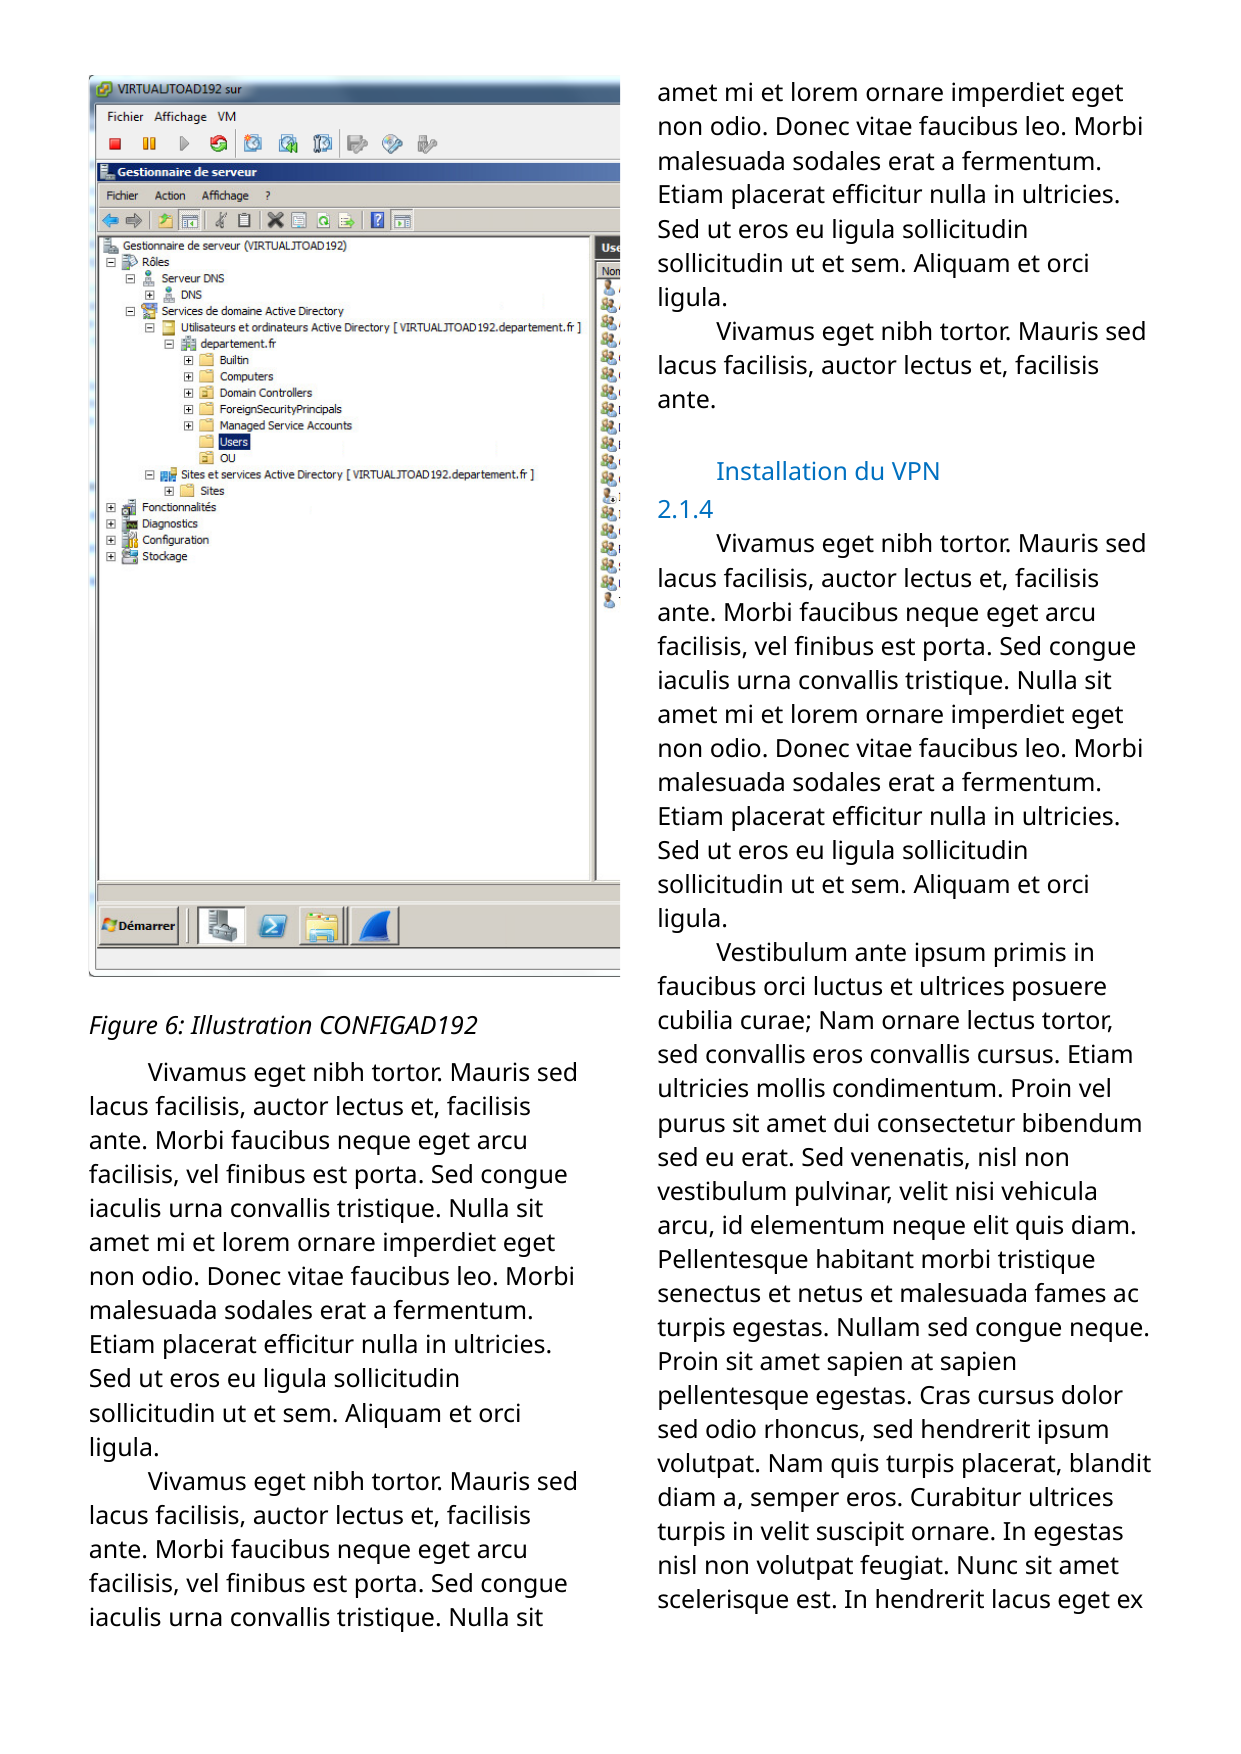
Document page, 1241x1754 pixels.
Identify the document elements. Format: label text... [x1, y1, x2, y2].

text Vivamus eget nibh tortor. Mauris sed lacus facilisis, auctor lectus et, facilisis ante. [657, 313, 1152, 416]
text Vivamus eget nibh tortor. Mauris sed lacus facilisis, auctor lectus et, facilisis ante. Morbi faucibus neque eget arcu facilisis, vel finibus est porta. Sed congue iaculis urna convallis tristique. Nulla sit [89, 1463, 583, 1634]
subtitle Installation du VPN [657, 454, 1152, 488]
text Vivamus eget nibh tortor. Mauris sed lacus facilisis, auctor lectus et, facilisis ante. Morbi faucibus neque eget arcu facilisis, vel finibus est porta. Sed congue iaculis urna convallis tristique. Nulla sit amet mi et lorem ornare imperdiet eget non odio. Donec vitae faucibus leo. Morbi malesuada sodales erat a fermentum. Etiam placerat efficitur nulla in ultricies. Sed ut eros eu ligula sollicitudin sollicitudin ut et sem. Aliquam et orci ligula. [89, 1054, 583, 1463]
text amet mi et lorem ornare imperdiet eget non odio. Donec vitae faucibus leo. Morbi malesuada sodales erat a fermentum. Etiam placerat efficitur nulla in ultricies. Sed ut eros eu ligula sollicitudin sollicitudin ut et sem. Aliquam et orci ligula. [657, 75, 1152, 313]
text Vestibulum ante ipsum primis in faucibus orci luctus et ultrices posuere cubilia curae; Nam ornare lectus tortor, sed convallis eros convallis cursus. Etiam ultricies mollis condimentum. Proin vel purus sit amet dui consectetur bibendum sed eu erat. Sed venenatis, nisl non vestibulum pulvinar, velit nisi vehicula arcu, id elementum neque elit quis diam. Pellentesque habitant morbi tristique senectus et netus et malesuada fames ac turpis egestas. Nullam sed congue neque. Proin sit amet sapien at sapien pellentesque egestas. Cras cursus dolor sed odio rhoncus, sed hendrerit ipsum volutpat. Nam quis turpis placerat, blandit diam a, semper eros. Curabitur ultrices turpis in velit suscipit ornare. In egestas nisl non volutpat feugiat. Nunc sit amet scelerisque est. In hendrerit lacus eget ex [657, 935, 1152, 1616]
text Vivamus eget nibh tortor. Mauris sed lacus facilisis, auctor lectus et, facilisis ante. Morbi faucibus neque eget arcu facilisis, vel finibus est porta. Sed congue iaculis urna convallis tristique. Nulla sit amet mi et lorem ornare imperdiet eget non odio. Donec vitae faucibus leo. Morbi malesuada sodales erat a fermentum. Etiam placerat efficitur nulla in ultricies. Sed ut eros eu ligula sollicitudin sollicitudin ut et sem. Aliquam et orci ligula. [657, 526, 1152, 935]
text Figure 6: Illustration CONFIGAD192 [89, 1008, 583, 1042]
